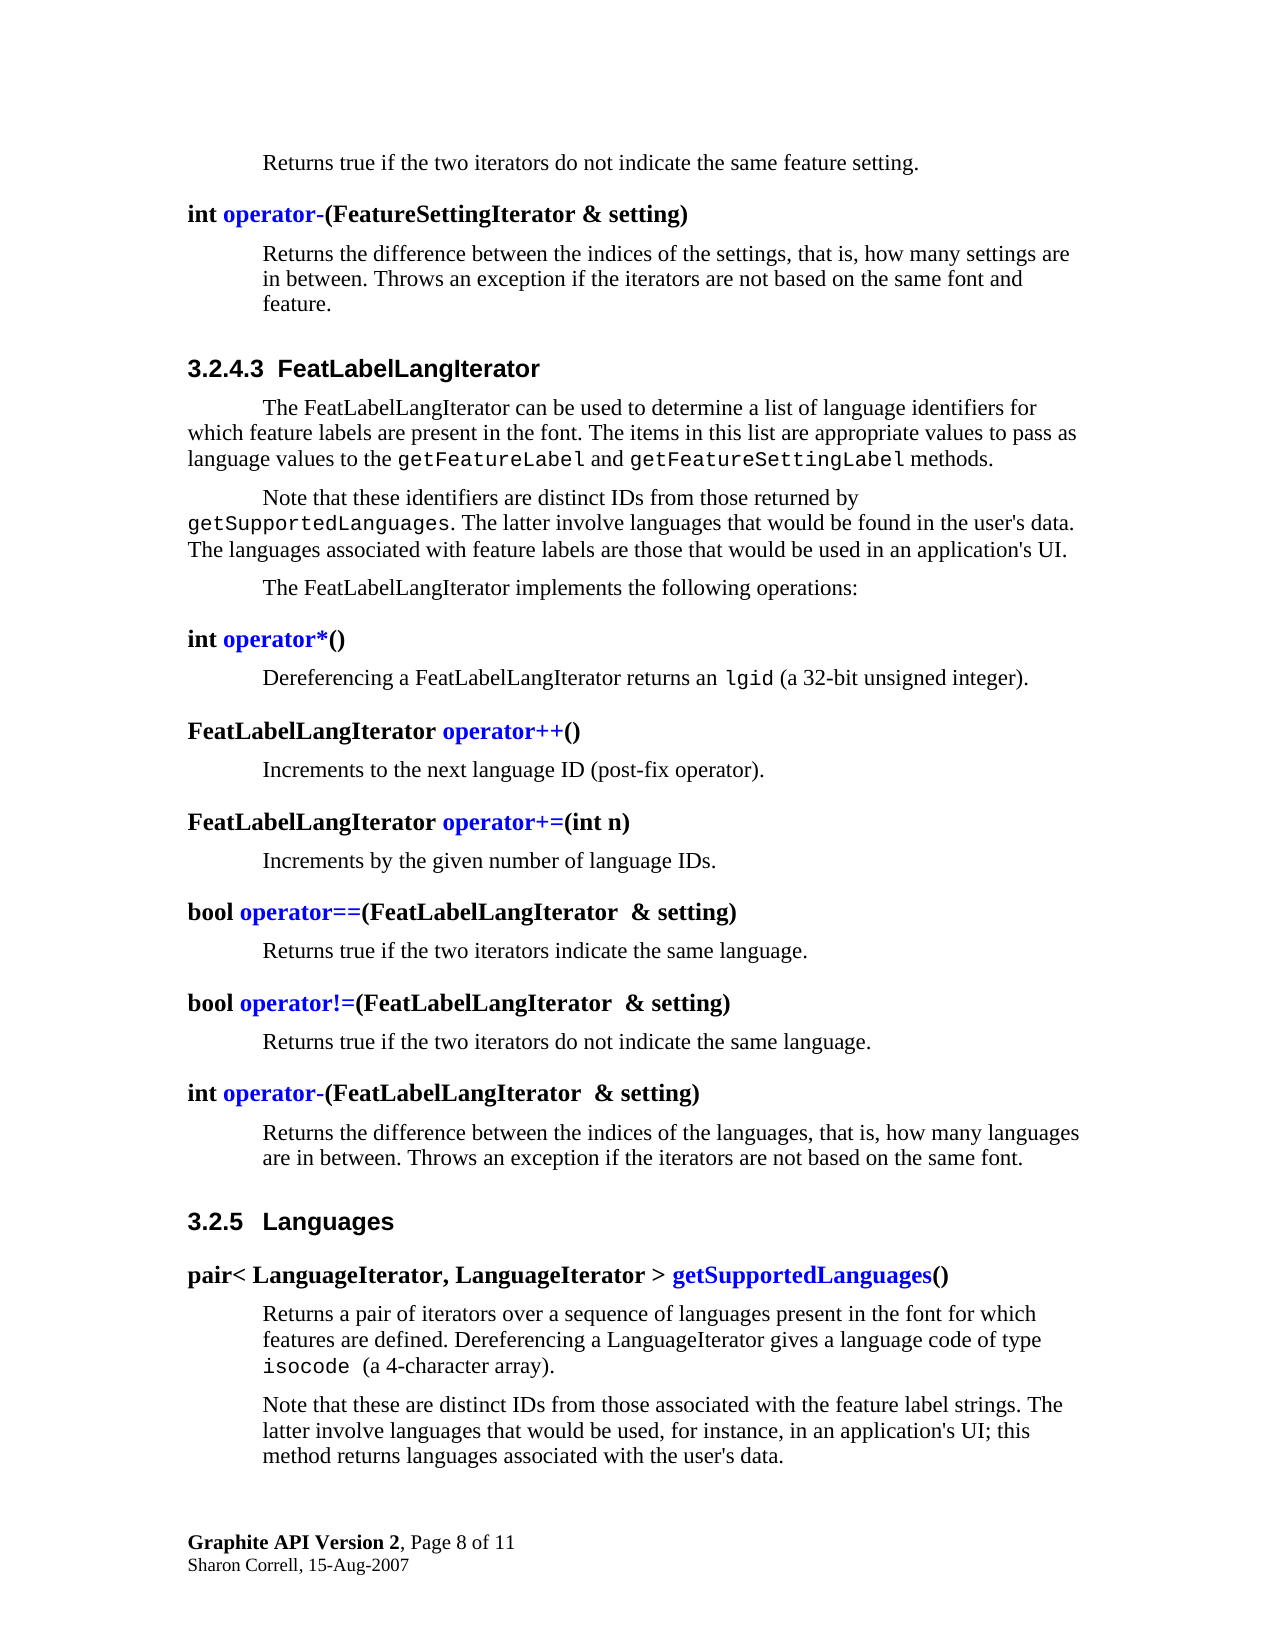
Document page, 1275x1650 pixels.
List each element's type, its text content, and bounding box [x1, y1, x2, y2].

text Note that these identifiers are distinct IDs from those returned by getSupportedLanguages. The latter involve languages that would be found in the user's data. The languages associated with feature labels are those that would be used in an application's UI. [187, 485, 1087, 562]
text pair< LanguageIterator, LanguageIterator > getSupportedLanguages() [187, 1261, 1087, 1289]
text Returns a pair of iterators over a sequence of languages present in the font for which features are defined. Dereferencing a LanguageIterator gives a language code of type isocode (a 4-character array). [262, 1301, 1087, 1380]
subtitle Languages [187, 1208, 1087, 1236]
text Increments to the next language ID (post-fix operator). [262, 757, 1087, 783]
text The FeatLabelLangIterator can be used to determine a list of language identifiers for which feature labels are present in the font. The items in this list are appropriate values to pass as language values to the getFeatureLabel and getFeatureSettingLabel methods. [187, 395, 1087, 472]
subtitle FeatLabelLangIterator [187, 354, 1087, 382]
text int operator-(FeatLabelLangIterator & setting) [187, 1079, 1087, 1107]
text Returns true if the two iterators indicate the same language. [262, 938, 1087, 964]
text bool operator!=(FeatLabelLangIterator & setting) [187, 989, 1087, 1017]
text The FeatLabelLangIterator implements the following operations: [187, 575, 1087, 600]
text Returns true if the two iterators do not indicate the same language. [262, 1029, 1087, 1054]
text Increments by the given number of language IDs. [262, 848, 1087, 873]
text Dereferencing a FeatLabelLangIterator returns an lgid (a 32-bit unsigned integer). [262, 665, 1087, 692]
text bool operator==(FeatLabelLangIterator & setting) [187, 898, 1087, 926]
text FeatLabelLangIterator operator++() [187, 717, 1087, 745]
text Note that these are distinct IDs from those associated with the feature label strings. The latter involve languages that would be used, for instance, in an application's UI; this method returns languages associated with the user's data. [262, 1392, 1087, 1469]
text int operator-(FeatureSettingIterator & setting) [187, 200, 1087, 228]
text Returns the difference between the indices of the languages, that is, how many languages are in between. Throws an exception if the iterators are not based on the same font. [262, 1120, 1087, 1171]
text FeatLabelLangIterator operator+=(int n) [187, 808, 1087, 835]
text Returns the difference between the indices of the settings, that is, how many settings are in between. Throws an exception if the iterators are not based on the same font and feature. [262, 241, 1087, 317]
text Returns true if the two iterators do not indicate the same feature setting. [262, 150, 1087, 175]
text int operator*() [187, 625, 1087, 653]
